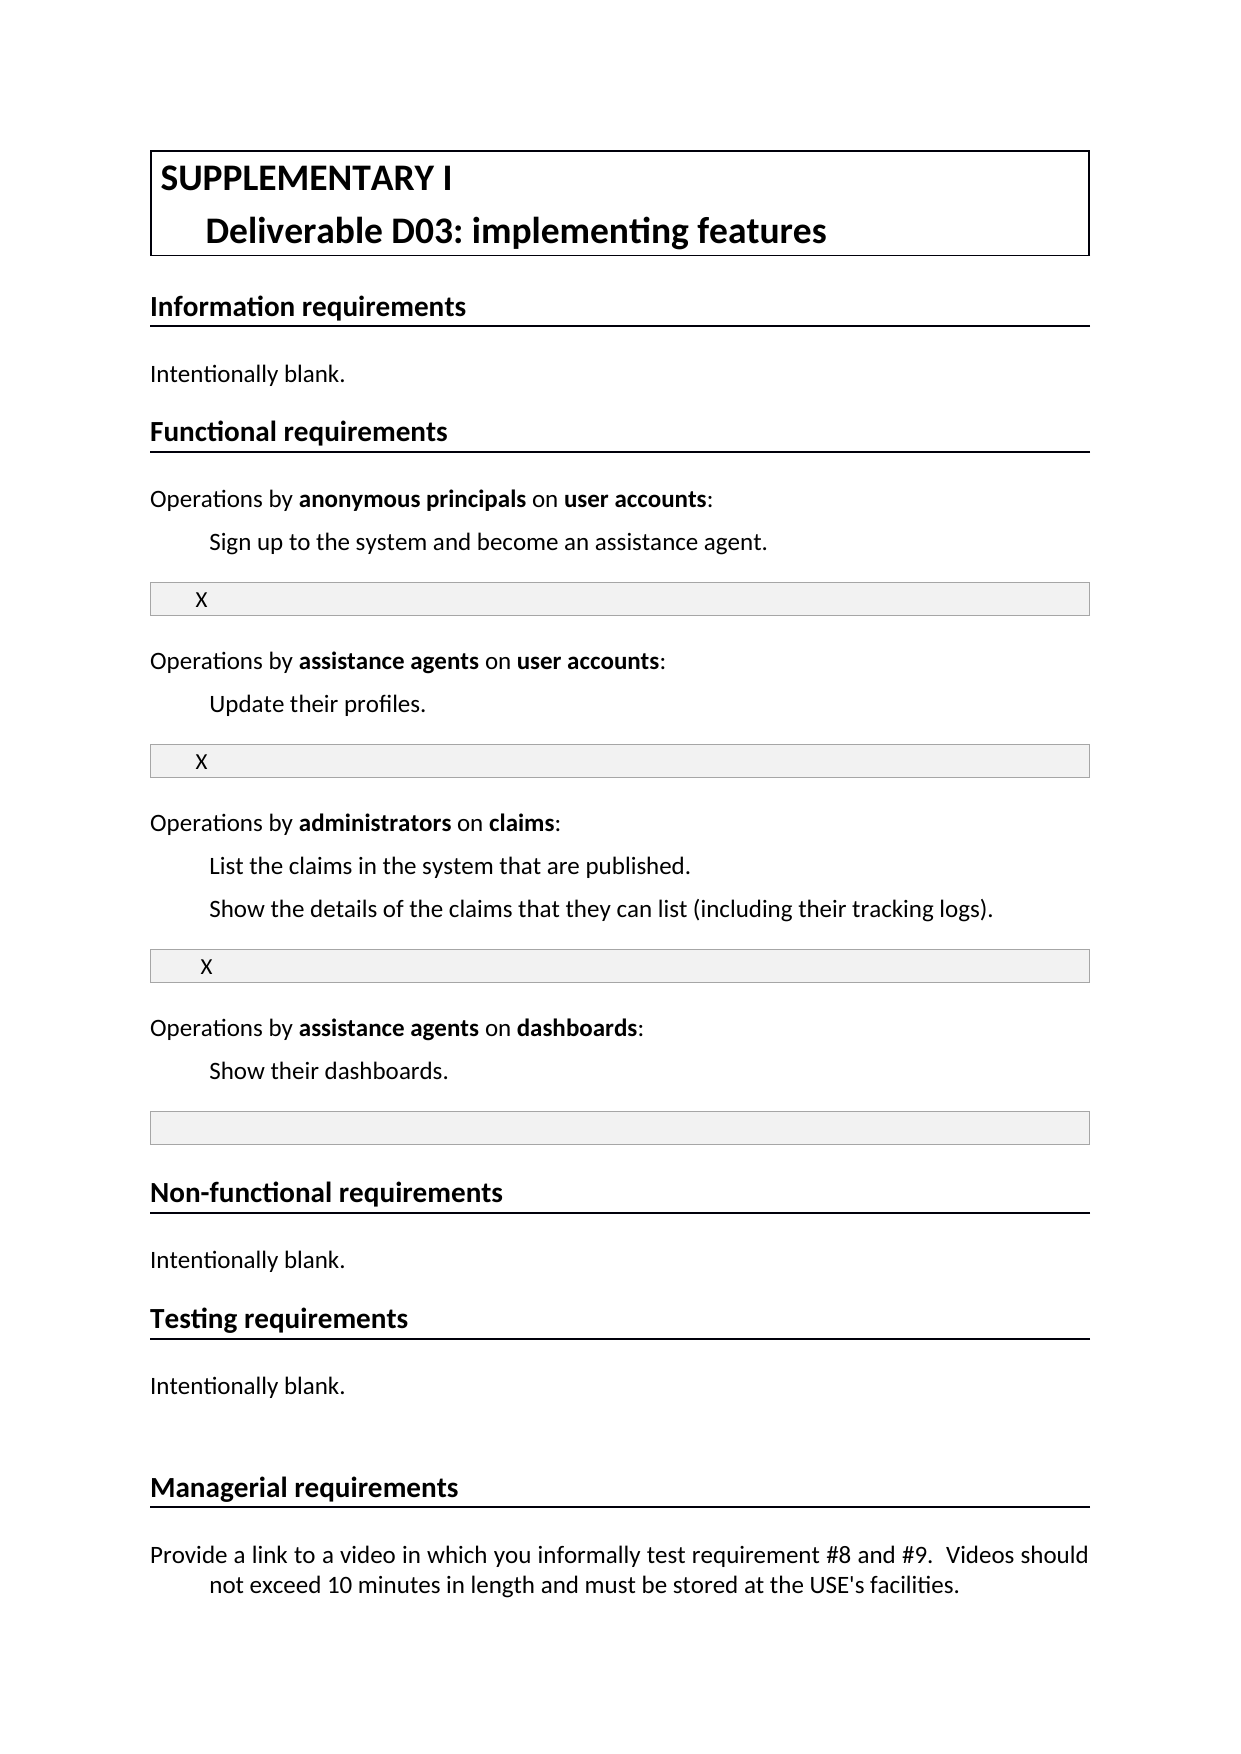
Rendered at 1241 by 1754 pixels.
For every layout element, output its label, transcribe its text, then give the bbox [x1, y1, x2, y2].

text X [151, 745, 1089, 777]
text Operations by assistance agents on user accounts: [150, 645, 1090, 676]
text Operations by anonymous principals on user accounts: [150, 483, 1090, 514]
text List the claims in the system that are published. [209, 850, 1090, 881]
subtitle Non-functional requirements [150, 1174, 1090, 1212]
text X [151, 950, 1089, 982]
subtitle Managerial requirements [150, 1469, 1090, 1506]
subtitle SUPPLEMENTARY I Deliverable D03: implementing features [152, 152, 1088, 255]
text Sign up to the system and become an assistance agent. [209, 526, 1090, 557]
text Update their profiles. [209, 688, 1090, 719]
text Intentionally blank. [150, 1244, 1090, 1275]
text Show the details of the claims that they can list (including their tracking logs). [209, 893, 1090, 924]
text Operations by assistance agents on dashboards: [150, 1012, 1090, 1043]
text Intentionally blank. [150, 1370, 1090, 1401]
subtitle Information requirements [150, 288, 1090, 325]
text Intentionally blank. [150, 358, 1090, 388]
subtitle Testing requirements [150, 1300, 1090, 1338]
text Provide a link to a video in which you informally test requirement #8 and #9. Videos should not exceed 10 minutes in length and must be stored at the USE's facilities. [150, 1539, 1090, 1600]
text Show their dashboards. [209, 1055, 1090, 1086]
text X [151, 583, 1089, 615]
text Operations by administrators on claims: [150, 807, 1090, 838]
subtitle Functional requirements [150, 413, 1090, 451]
